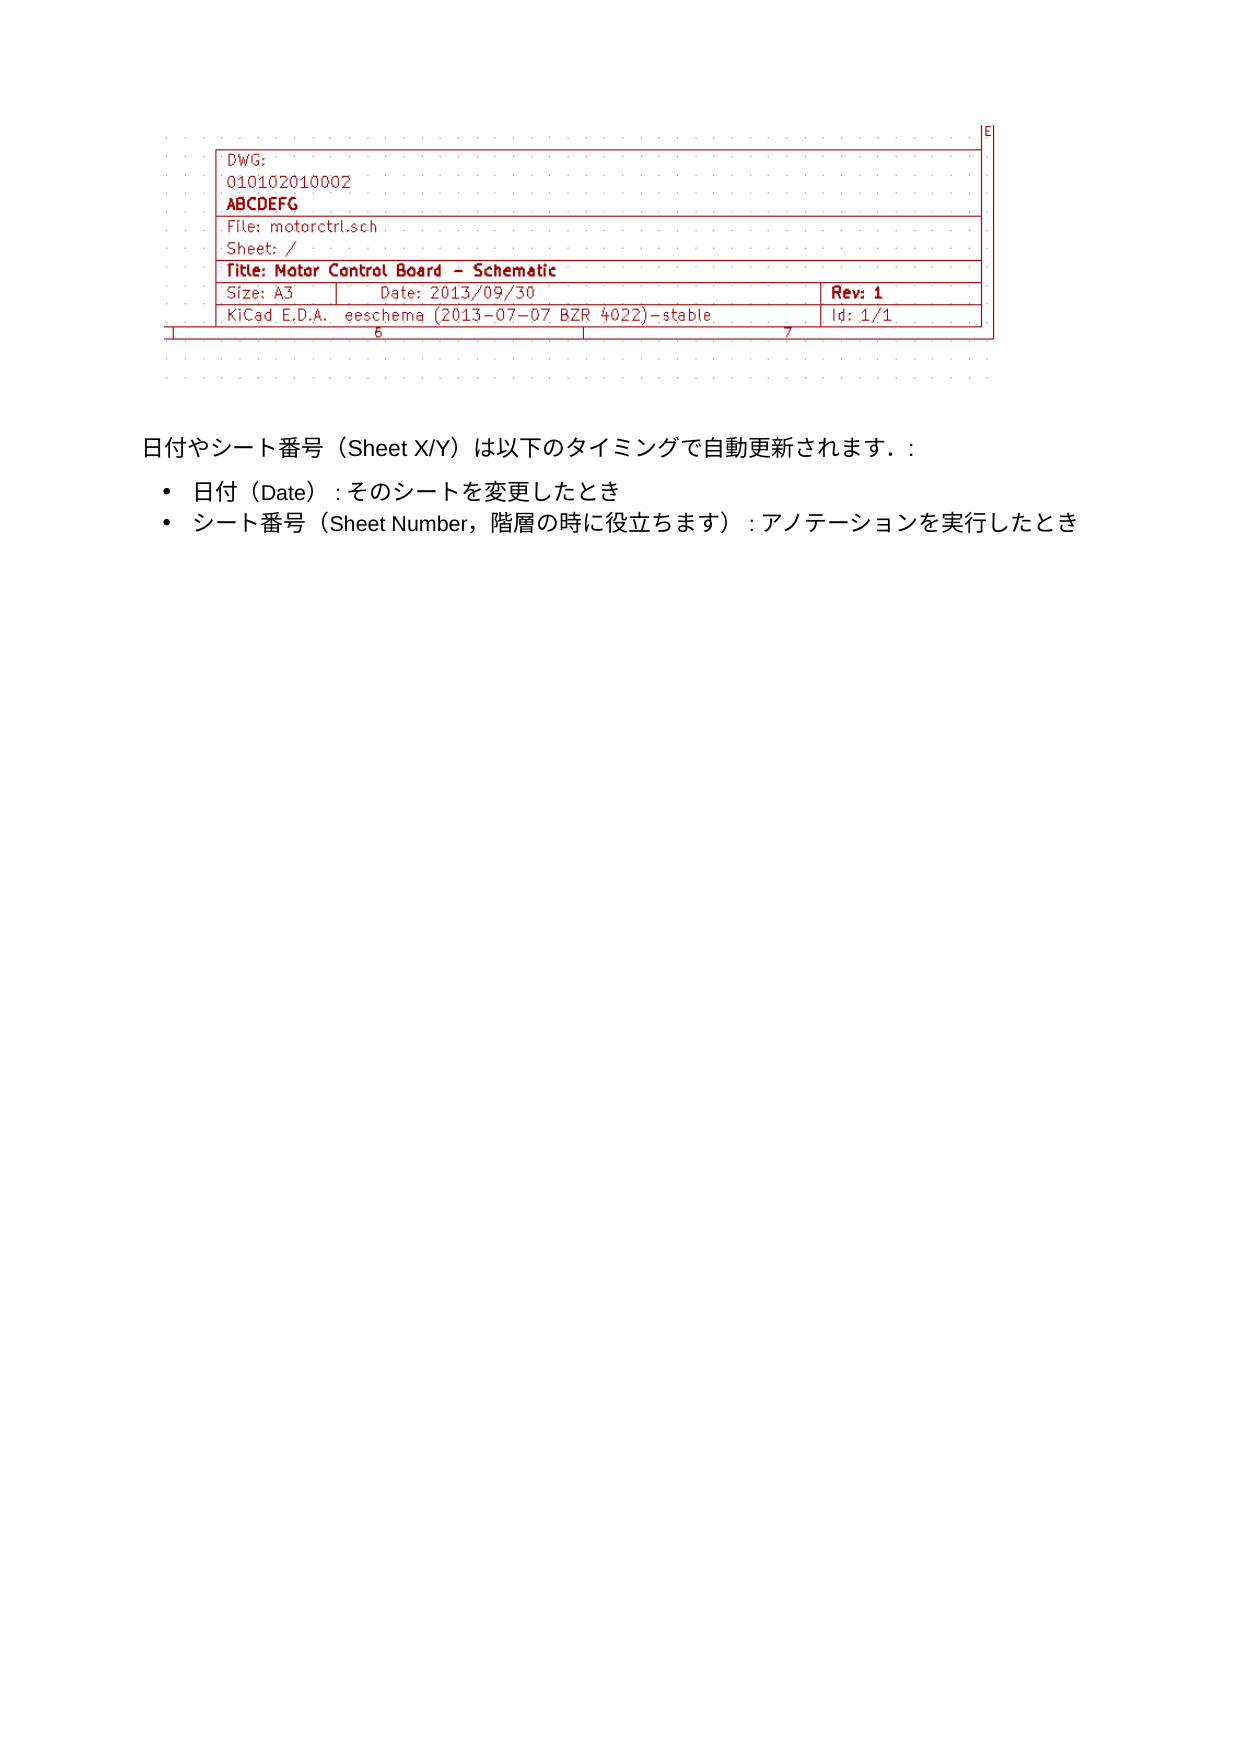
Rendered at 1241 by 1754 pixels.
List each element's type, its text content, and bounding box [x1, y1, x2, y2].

list シート番号（Sheet Number，階層の時に役立ちます） : アノテーションを実行したとき [162, 507, 1122, 538]
list 日付（Date） : そのシートを変更したとき [162, 476, 1122, 507]
text 日付やシート番号（Sheet X/Y）は以下のタイミングで自動更新されます．: [118, 432, 1122, 463]
